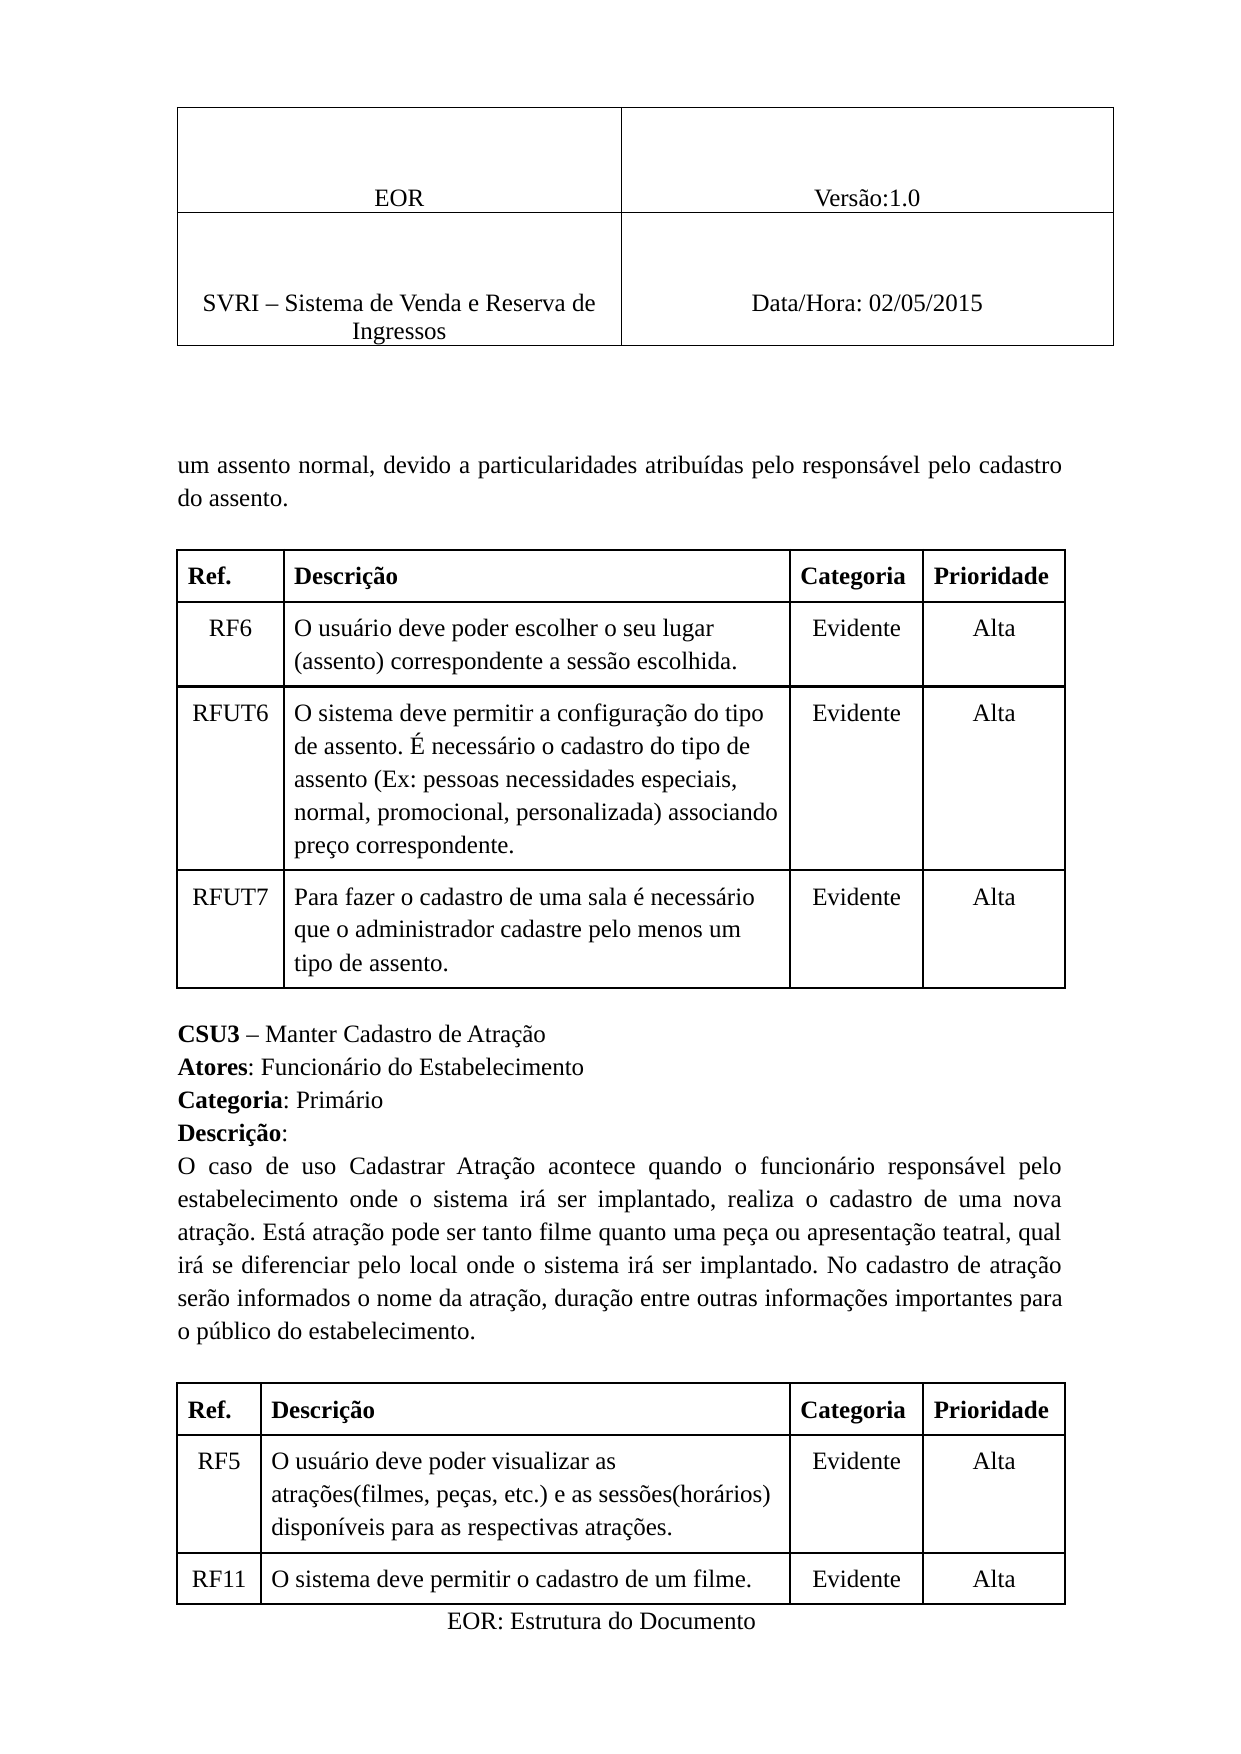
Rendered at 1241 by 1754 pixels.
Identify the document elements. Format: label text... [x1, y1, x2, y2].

table_header Prioridade [924, 1384, 1064, 1434]
text Categoria: Primário [177, 1085, 1063, 1114]
table_header Ref. [178, 1384, 260, 1434]
table_cell Evidente [791, 688, 922, 869]
table_header Descrição [285, 551, 789, 601]
table_cell Evidente [791, 871, 922, 987]
table_header Prioridade [924, 551, 1064, 601]
text um assento normal, devido a particularidades atribuídas pelo responsável pelo cadastro do assento. [177, 450, 1063, 512]
table_cell Para fazer o cadastro de uma sala é necessário que o administrador cadastre pelo menos um tipo de assento. [285, 871, 789, 987]
table_cell O usuário deve poder visualizar as atrações(filmes, peças, etc.) e as sessões(horários) disponíveis para as respectivas atrações. [262, 1436, 789, 1552]
table_cell Alta [924, 688, 1064, 869]
table_header Descrição [262, 1384, 789, 1434]
table_cell O sistema deve permitir o cadastro de um filme. [262, 1554, 789, 1603]
table_cell RF11 [178, 1554, 260, 1603]
text CSU3 – Manter Cadastro de Atração [177, 1019, 1063, 1048]
text Atores: Funcionário do Estabelecimento [177, 1052, 1063, 1081]
table_cell RFUT7 [178, 871, 283, 987]
text Descrição: [177, 1118, 1063, 1147]
table_cell RF6 [178, 603, 283, 685]
table_cell RFUT6 [178, 688, 283, 869]
table_cell O usuário deve poder escolher o seu lugar (assento) correspondente a sessão escolhida. [285, 603, 789, 685]
table_header Ref. [178, 551, 283, 601]
table_header Categoria [791, 551, 922, 601]
table_header Categoria [791, 1384, 922, 1434]
table_cell O sistema deve permitir a configuração do tipo de assento. É necessário o cadastro do tipo de assento (Ex: pessoas necessidades especiais, normal, promocional, personalizada) associando preço correspondente. [285, 688, 789, 869]
table_cell Evidente [791, 1554, 922, 1603]
table_cell Alta [924, 603, 1064, 685]
table_cell Alta [924, 871, 1064, 987]
text O caso de uso Cadastrar Atração acontece quando o funcionário responsável pelo estabelecimento onde o sistema irá ser implantado, realiza o cadastro de uma nova atração. Está atração pode ser tanto filme quanto uma peça ou apresentação teatral, qual irá se diferenciar pelo local onde o sistema irá ser implantado. No cadastro de atração serão informados o nome da atração, duração entre outras informações importantes para o público do estabelecimento. [177, 1151, 1063, 1345]
table_cell Alta [924, 1436, 1064, 1552]
table_cell Evidente [791, 603, 922, 685]
table_cell RF5 [178, 1436, 260, 1552]
table_cell Alta [924, 1554, 1064, 1603]
table_cell Evidente [791, 1436, 922, 1552]
